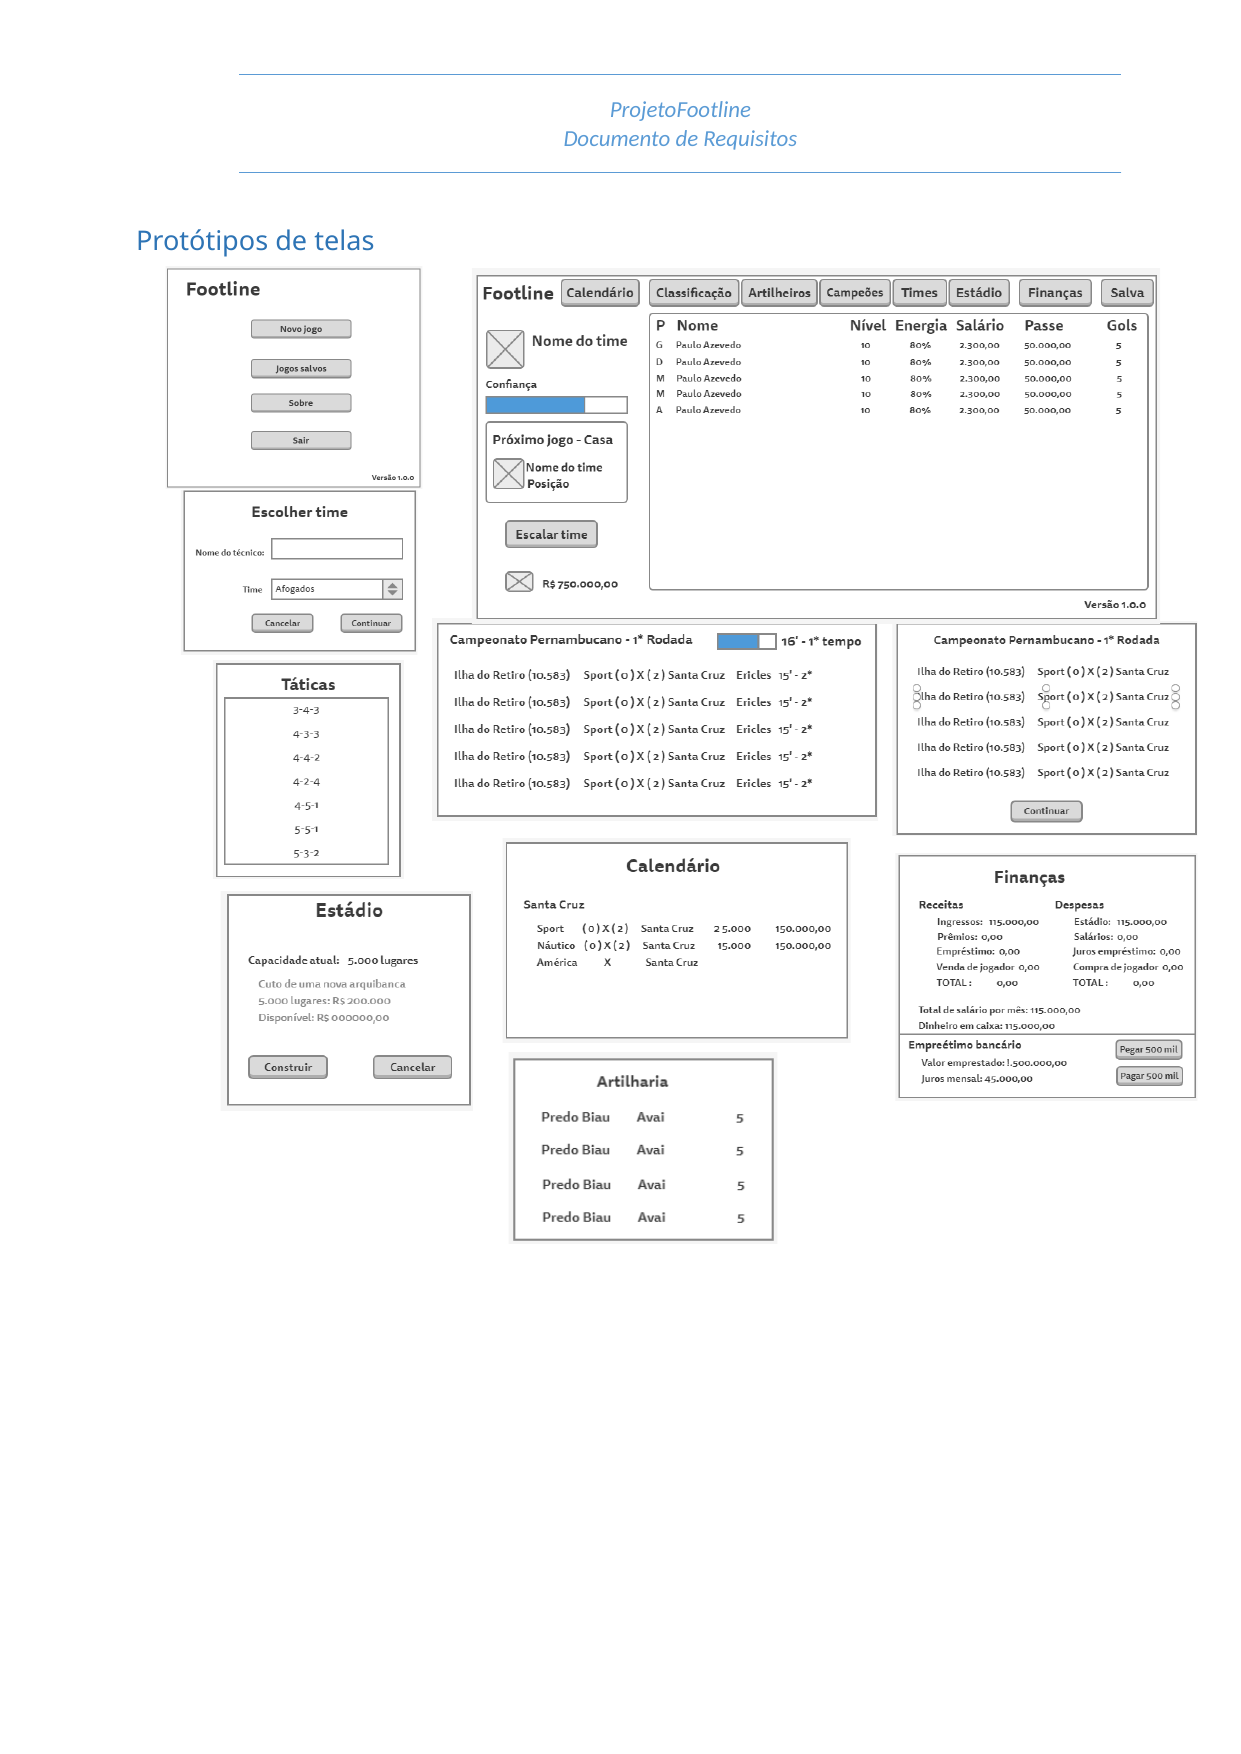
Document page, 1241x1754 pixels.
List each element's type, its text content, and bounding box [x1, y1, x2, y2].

picture [895, 853, 1198, 1101]
picture [502, 838, 851, 1043]
picture [180, 490, 418, 655]
picture [212, 660, 404, 879]
picture [432, 268, 1198, 836]
picture [508, 1052, 778, 1244]
picture [165, 266, 423, 489]
subtitle Protótipos de telas [136, 222, 1117, 258]
picture [220, 891, 473, 1111]
